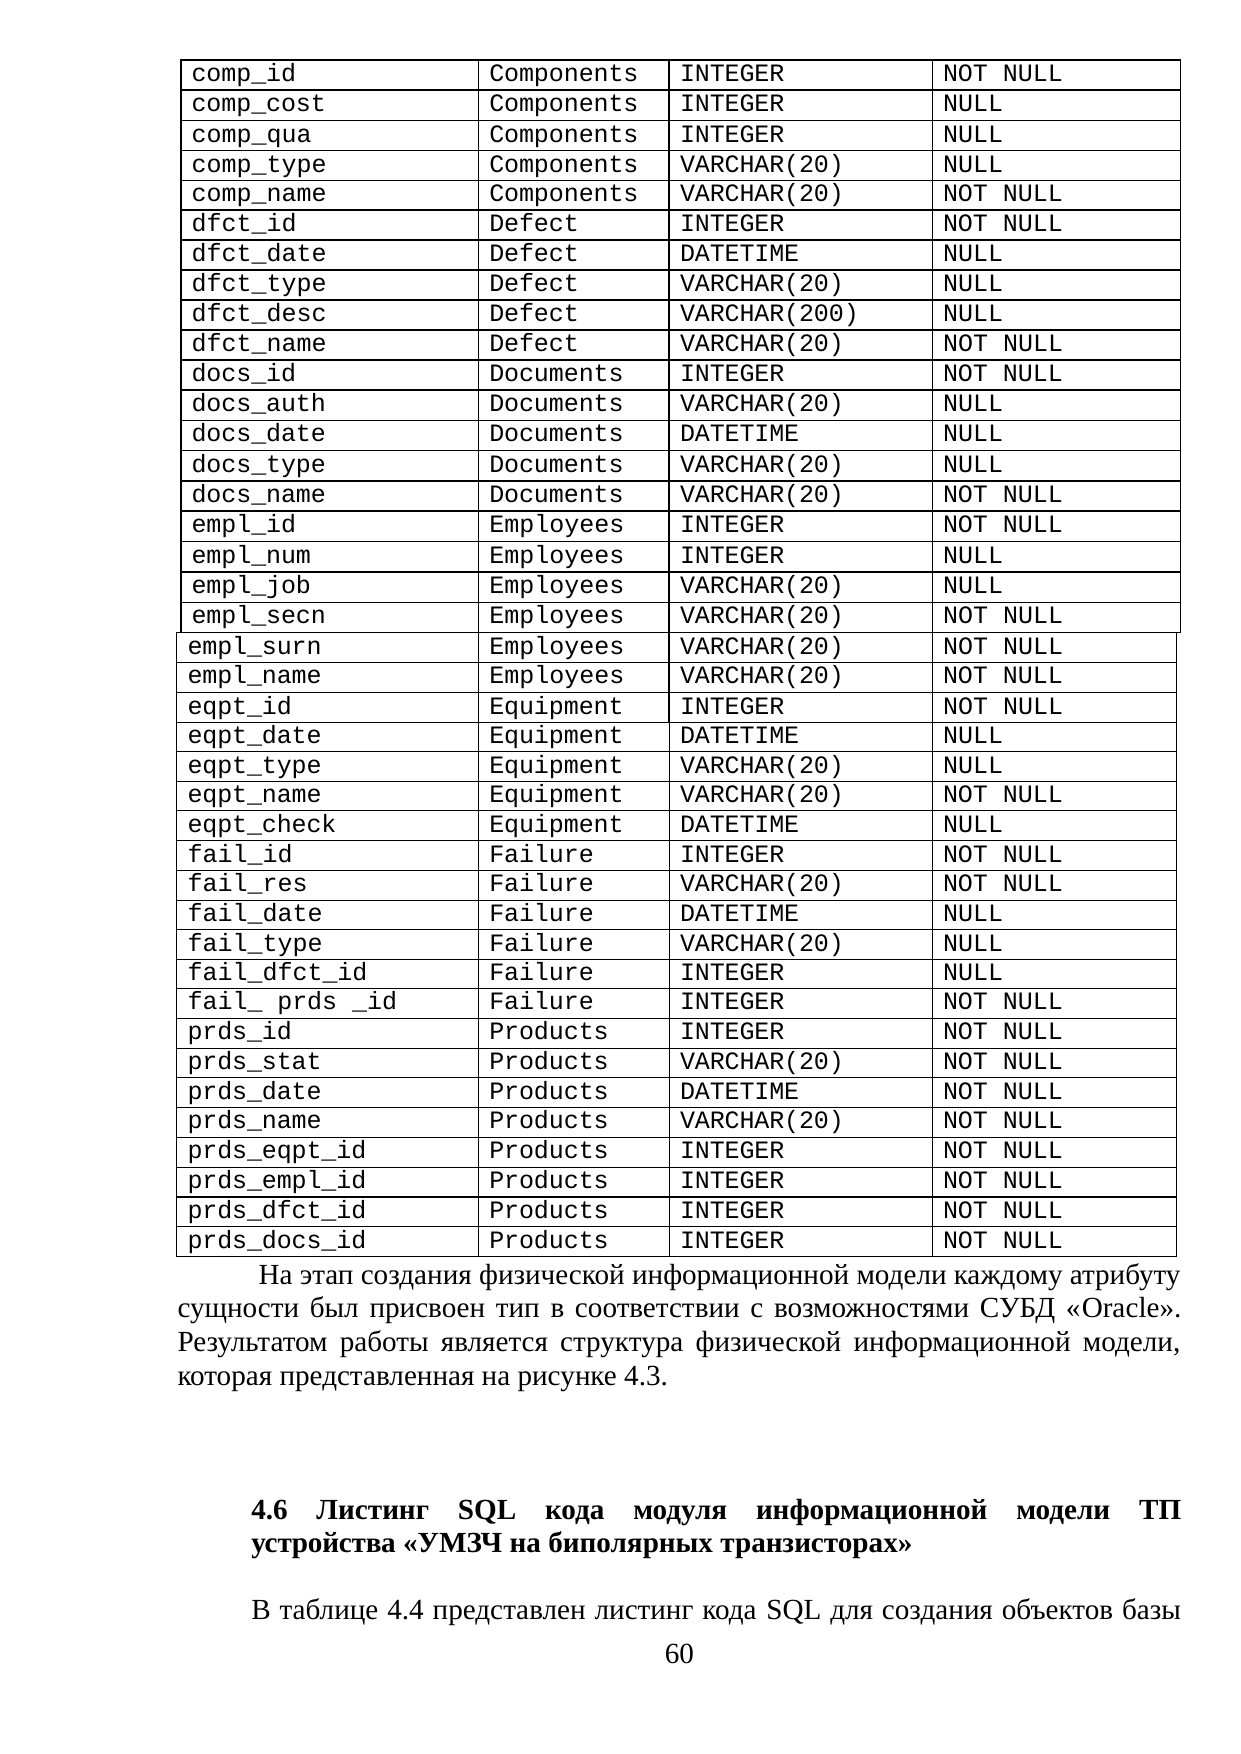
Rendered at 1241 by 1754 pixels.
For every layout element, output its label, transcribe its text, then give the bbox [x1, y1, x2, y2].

table_cell comp_cost [182, 91, 478, 120]
table_cell NULL [933, 421, 1180, 450]
table_cell eqpt_type [177, 752, 478, 781]
table_cell NULL [933, 723, 1176, 751]
table_cell NOT NULL [933, 482, 1180, 510]
table_cell dfct_desc [182, 301, 478, 329]
table_cell NOT NULL [933, 331, 1180, 359]
table_cell Failure [479, 901, 669, 929]
table_cell INTEGER [670, 841, 932, 870]
table_cell NOT NULL [933, 1198, 1176, 1226]
table_cell NOT NULL [933, 1019, 1176, 1047]
table_cell eqpt_check [177, 811, 478, 840]
table_cell NOT NULL [933, 512, 1180, 541]
table_cell [1177, 751, 1181, 781]
table_cell [1177, 781, 1181, 810]
table_cell docs_id [182, 361, 478, 389]
table_cell NULL [933, 121, 1180, 149]
table_cell [1177, 662, 1181, 692]
table_cell NOT NULL [933, 693, 1176, 722]
table_cell INTEGER [670, 989, 932, 1018]
table_cell VARCHAR(20) [670, 1049, 932, 1077]
table_cell VARCHAR(20) [670, 331, 932, 359]
table_cell [1177, 929, 1181, 958]
table_cell Products [479, 1019, 669, 1047]
table_cell [1177, 959, 1181, 988]
text В таблице 4.4 представлен листинг кода SQL для создания объектов базы [177, 1592, 1181, 1626]
table_cell eqpt_id [177, 693, 478, 722]
table_cell INTEGER [670, 693, 932, 722]
table_cell empl_num [182, 542, 478, 571]
table_cell NULL [933, 930, 1176, 958]
table_cell prds_date [177, 1078, 478, 1107]
table_cell prds_name [177, 1108, 478, 1137]
table_cell fail_res [177, 871, 478, 900]
table_cell [1177, 870, 1181, 900]
table_cell Documents [479, 451, 668, 480]
table_cell dfct_date [182, 241, 478, 269]
table_cell dfct_type [182, 271, 478, 299]
table_cell NULL [933, 901, 1176, 929]
table_cell comp_qua [182, 121, 478, 149]
table_cell Components [479, 121, 668, 149]
table_cell [1177, 722, 1181, 751]
table_cell empl_job [182, 573, 478, 601]
table_cell VARCHAR(20) [670, 451, 932, 480]
table_cell Employees [479, 603, 668, 632]
table_cell NULL [933, 960, 1176, 988]
table_cell Defect [479, 241, 668, 269]
table_cell NOT NULL [933, 663, 1176, 692]
table_cell Failure [479, 989, 669, 1018]
table_cell DATETIME [670, 811, 932, 840]
table_cell VARCHAR(20) [670, 151, 932, 179]
table_cell fail_id [177, 841, 478, 870]
table_cell NOT NULL [933, 841, 1176, 870]
table_cell NULL [933, 301, 1180, 329]
table_cell VARCHAR(20) [670, 573, 932, 601]
table_cell [1177, 1048, 1181, 1077]
table_cell fail_type [177, 930, 478, 958]
table_cell Employees [479, 512, 668, 541]
table_cell VARCHAR(20) [670, 663, 932, 692]
table_cell Products [479, 1078, 669, 1107]
table_cell Components [479, 61, 668, 89]
table_cell NULL [933, 271, 1180, 299]
table_cell comp_id [182, 61, 478, 89]
table_cell NOT NULL [933, 871, 1176, 900]
table_cell Equipment [479, 811, 669, 840]
table_cell VARCHAR(200) [670, 301, 932, 329]
table_cell Defect [479, 271, 668, 299]
table_cell NOT NULL [933, 1168, 1176, 1196]
table_cell NOT NULL [933, 61, 1180, 89]
table_cell [1177, 900, 1181, 929]
table_cell Components [479, 181, 668, 209]
table_cell NOT NULL [933, 211, 1180, 239]
table_cell empl_id [182, 512, 478, 541]
table_cell NULL [933, 451, 1180, 480]
table_cell DATETIME [670, 723, 932, 751]
table_cell Products [479, 1049, 669, 1077]
table_cell INTEGER [670, 1019, 932, 1047]
table_cell [1177, 1137, 1181, 1167]
table_cell NOT NULL [933, 633, 1176, 662]
table_cell dfct_id [182, 211, 478, 239]
table_cell NOT NULL [933, 361, 1180, 389]
table_cell [1177, 1018, 1181, 1047]
table_cell Failure [479, 871, 669, 900]
table_cell Documents [479, 421, 668, 450]
table_cell Documents [479, 391, 668, 419]
table_cell docs_name [182, 482, 478, 510]
table_cell [1177, 1077, 1181, 1107]
table_cell INTEGER [670, 542, 932, 571]
table_cell DATETIME [670, 241, 932, 269]
table_cell empl_surn [177, 633, 478, 662]
table_cell NOT NULL [933, 1138, 1176, 1167]
table_cell Components [479, 91, 668, 120]
table_cell Employees [479, 542, 668, 571]
table_cell [1177, 692, 1181, 722]
table_cell INTEGER [670, 960, 932, 988]
table_cell [1177, 633, 1181, 662]
table_cell VARCHAR(20) [670, 633, 932, 662]
table_cell Defect [479, 331, 668, 359]
table_cell docs_auth [182, 391, 478, 419]
table_cell Failure [479, 960, 669, 988]
table_cell NOT NULL [933, 782, 1176, 810]
table_cell INTEGER [670, 91, 932, 120]
table_cell INTEGER [670, 361, 932, 389]
table_cell [1177, 988, 1181, 1018]
table_cell Products [479, 1138, 669, 1167]
text На этап создания физической информационной модели каждому атрибуту сущности был присвоен тип в соответствии с возможностями СУБД «Oracle». Результатом работы является структура физической информационной модели, которая представленная на рисунке 4.3. [177, 1257, 1181, 1391]
table_cell DATETIME [670, 421, 932, 450]
table_cell Defect [479, 301, 668, 329]
table_cell [1177, 1167, 1181, 1196]
table_cell Documents [479, 482, 668, 510]
table_cell fail_dfct_id [177, 960, 478, 988]
table_cell docs_date [182, 421, 478, 450]
table_cell INTEGER [670, 211, 932, 239]
table_cell empl_secn [182, 603, 478, 632]
table_cell Employees [479, 663, 668, 692]
table_cell Products [479, 1108, 669, 1137]
table_cell Products [479, 1227, 669, 1256]
table_cell NOT NULL [933, 1049, 1176, 1077]
table_cell VARCHAR(20) [670, 482, 932, 510]
table_cell VARCHAR(20) [670, 782, 932, 810]
table_cell docs_type [182, 451, 478, 480]
table_cell INTEGER [670, 1168, 932, 1196]
table_cell VARCHAR(20) [670, 871, 932, 900]
table_cell NULL [933, 391, 1180, 419]
table_cell comp_name [182, 181, 478, 209]
table_cell Equipment [479, 693, 668, 722]
table_cell DATETIME [670, 1078, 932, 1107]
table_cell dfct_name [182, 331, 478, 359]
table_cell Products [479, 1198, 669, 1226]
table_cell [1177, 1226, 1181, 1256]
subtitle 4.6 Листинг SQL кода модуля информационной модели ТП устройства «УМЗЧ на биполярных транзисторах» [251, 1492, 1181, 1559]
table_cell prds_dfct_id [177, 1198, 478, 1226]
table_cell Equipment [479, 782, 669, 810]
table_cell NOT NULL [933, 1227, 1176, 1256]
table_cell NOT NULL [933, 181, 1180, 209]
table_cell VARCHAR(20) [670, 1108, 932, 1137]
table_cell NULL [933, 752, 1176, 781]
table_cell prds_id [177, 1019, 478, 1047]
table_cell NOT NULL [933, 603, 1180, 632]
table_cell NULL [933, 91, 1180, 120]
table_cell INTEGER [670, 121, 932, 149]
table_cell Components [479, 151, 668, 179]
table_cell Failure [479, 930, 669, 958]
table_cell NOT NULL [933, 1078, 1176, 1107]
table_cell NULL [933, 542, 1180, 571]
table_cell INTEGER [670, 512, 932, 541]
table_cell [1177, 1196, 1181, 1226]
table_cell prds_eqpt_id [177, 1138, 478, 1167]
table_cell eqpt_name [177, 782, 478, 810]
table_cell INTEGER [670, 1138, 932, 1167]
table_cell Documents [479, 361, 668, 389]
table_cell NOT NULL [933, 1108, 1176, 1137]
table_cell INTEGER [670, 1198, 932, 1226]
table_cell Employees [479, 573, 668, 601]
table_cell [1177, 1107, 1181, 1137]
table_cell VARCHAR(20) [670, 271, 932, 299]
table_cell NULL [933, 241, 1180, 269]
table_cell VARCHAR(20) [670, 181, 932, 209]
table_cell VARCHAR(20) [670, 603, 932, 632]
table_cell DATETIME [670, 901, 932, 929]
table_cell NULL [933, 573, 1180, 601]
table_cell Failure [479, 841, 669, 870]
table_cell NOT NULL [933, 989, 1176, 1018]
table_cell eqpt_date [177, 723, 478, 751]
table_cell fail_ prds _id [177, 989, 478, 1018]
table_cell Equipment [479, 723, 669, 751]
table_cell fail_date [177, 901, 478, 929]
table_cell Defect [479, 211, 668, 239]
table_cell VARCHAR(20) [670, 930, 932, 958]
table_cell empl_name [177, 663, 478, 692]
table_cell [1177, 810, 1181, 840]
table_cell prds_empl_id [177, 1168, 478, 1196]
table_cell Employees [479, 633, 668, 662]
table_cell Products [479, 1168, 669, 1196]
table_cell Equipment [479, 752, 669, 781]
table_cell INTEGER [670, 61, 932, 89]
table_cell NULL [933, 811, 1176, 840]
table_cell comp_type [182, 151, 478, 179]
table_cell NULL [933, 151, 1180, 179]
table_cell [1177, 840, 1181, 870]
table_cell VARCHAR(20) [670, 391, 932, 419]
table_cell prds_docs_id [177, 1227, 478, 1256]
table_cell prds_stat [177, 1049, 478, 1077]
table_cell VARCHAR(20) [670, 752, 932, 781]
table_cell INTEGER [670, 1227, 932, 1256]
